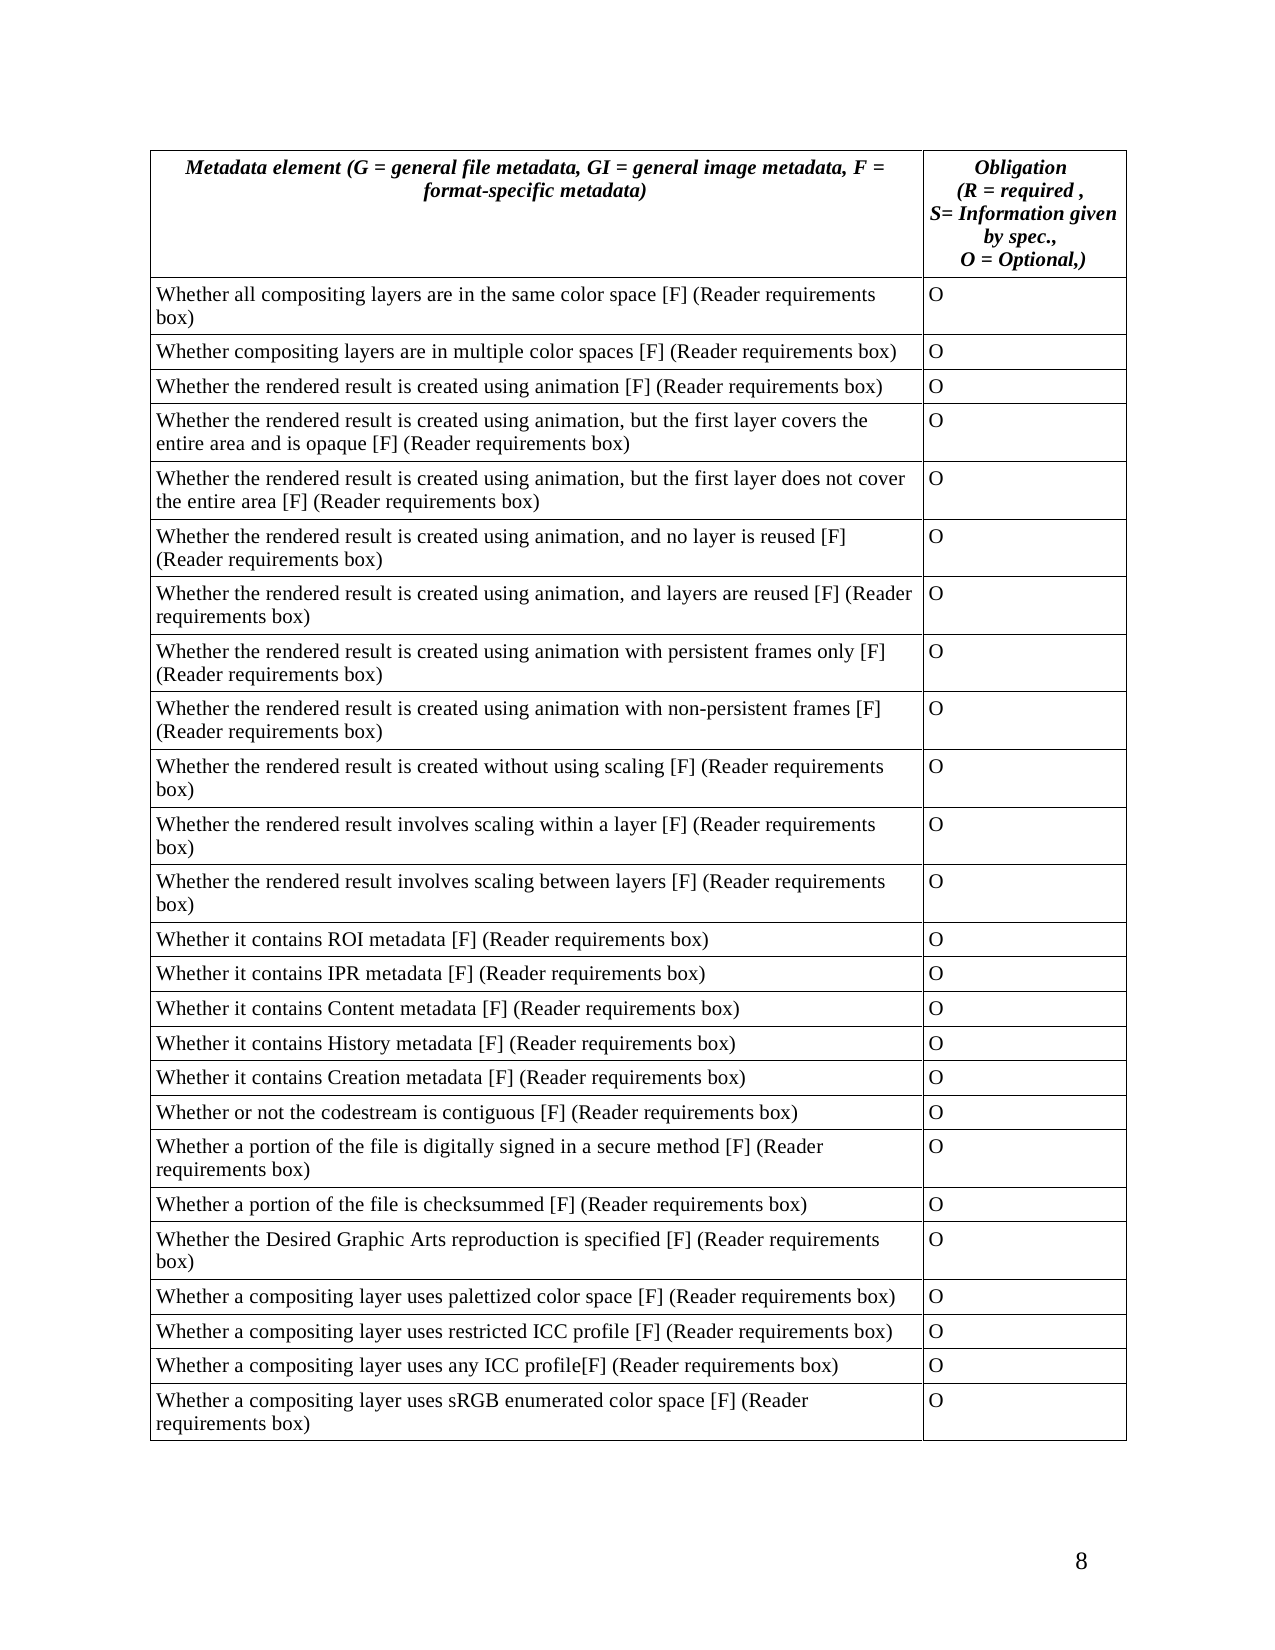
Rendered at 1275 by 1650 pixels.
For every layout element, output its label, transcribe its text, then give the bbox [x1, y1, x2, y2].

table_cell O [924, 1315, 1126, 1348]
table_cell O [924, 750, 1126, 807]
table_cell Whether it contains IPR metadata [F] (Reader requirements box) [151, 957, 922, 991]
table_cell O [924, 692, 1126, 749]
table_cell Whether the Desired Graphic Arts reproduction is specified [F] (Reader requirements box) [151, 1222, 922, 1279]
table_cell Whether the rendered result is created using animation with persistent frames only [F] (Reader requirements box) [151, 635, 922, 691]
table_cell O [924, 808, 1126, 864]
table_cell Whether a compositing layer uses sRGB enumerated color space [F] (Reader requirements box) [151, 1384, 922, 1440]
table_cell O [924, 865, 1126, 922]
table_cell O [924, 1222, 1126, 1279]
table_cell Whether a compositing layer uses restricted ICC profile [F] (Reader requirements box) [151, 1315, 922, 1348]
table_cell O [924, 1280, 1126, 1314]
table_cell Whether it contains ROI metadata [F] (Reader requirements box) [151, 923, 922, 956]
table_cell O [924, 1349, 1126, 1383]
table_cell Whether the rendered result is created using animation, but the first layer does not cover the entire area [F] (Reader requirements box) [151, 462, 922, 519]
table_cell O [924, 577, 1126, 634]
table_cell Whether it contains History metadata [F] (Reader requirements box) [151, 1027, 922, 1060]
table_cell O [924, 278, 1126, 334]
table_header Obligation (R = required , S= Information given by spec., O = Optional,) [924, 151, 1126, 277]
table_header Metadata element (G = general file metadata, GI = general image metadata, F = format-specific metadata) [151, 151, 922, 277]
table_cell Whether the rendered result is created using animation, and layers are reused [F] (Reader requirements box) [151, 577, 922, 634]
table_cell Whether the rendered result is created without using scaling [F] (Reader requirements box) [151, 750, 922, 807]
table_cell O [924, 370, 1126, 403]
table_cell Whether it contains Creation metadata [F] (Reader requirements box) [151, 1061, 922, 1095]
table_cell Whether it contains Content metadata [F] (Reader requirements box) [151, 992, 922, 1026]
table_cell O [924, 462, 1126, 519]
table_cell O [924, 635, 1126, 691]
table_cell O [924, 1027, 1126, 1060]
table_cell O [924, 1188, 1126, 1221]
table_cell Whether a compositing layer uses palettized color space [F] (Reader requirements box) [151, 1280, 922, 1314]
table_cell O [924, 992, 1126, 1026]
table_cell Whether or not the codestream is contiguous [F] (Reader requirements box) [151, 1096, 922, 1129]
table_cell Whether the rendered result is created using animation, but the first layer covers the entire area and is opaque [F] (Reader requirements box) [151, 404, 922, 461]
table_cell O [924, 1384, 1126, 1440]
table_cell O [924, 520, 1126, 576]
table_cell O [924, 957, 1126, 991]
table_cell O [924, 335, 1126, 369]
table_cell Whether the rendered result is created using animation, and no layer is reused [F] (Reader requirements box) [151, 520, 922, 576]
table_cell Whether the rendered result is created using animation with non-persistent frames [F] (Reader requirements box) [151, 692, 922, 749]
table_cell O [924, 1096, 1126, 1129]
table_cell Whether the rendered result is created using animation [F] (Reader requirements box) [151, 370, 922, 403]
table_cell Whether a portion of the file is checksummed [F] (Reader requirements box) [151, 1188, 922, 1221]
table_cell Whether a compositing layer uses any ICC profile[F] (Reader requirements box) [151, 1349, 922, 1383]
table_cell Whether compositing layers are in multiple color spaces [F] (Reader requirements box) [151, 335, 922, 369]
table_cell Whether all compositing layers are in the same color space [F] (Reader requirements box) [151, 278, 922, 334]
table_cell O [924, 404, 1126, 461]
table_cell Whether a portion of the file is digitally signed in a secure method [F] (Reader requirements box) [151, 1130, 922, 1187]
table_cell O [924, 1130, 1126, 1187]
table_cell O [924, 923, 1126, 956]
table_cell O [924, 1061, 1126, 1095]
table_cell Whether the rendered result involves scaling within a layer [F] (Reader requirements box) [151, 808, 922, 864]
table_cell Whether the rendered result involves scaling between layers [F] (Reader requirements box) [151, 865, 922, 922]
